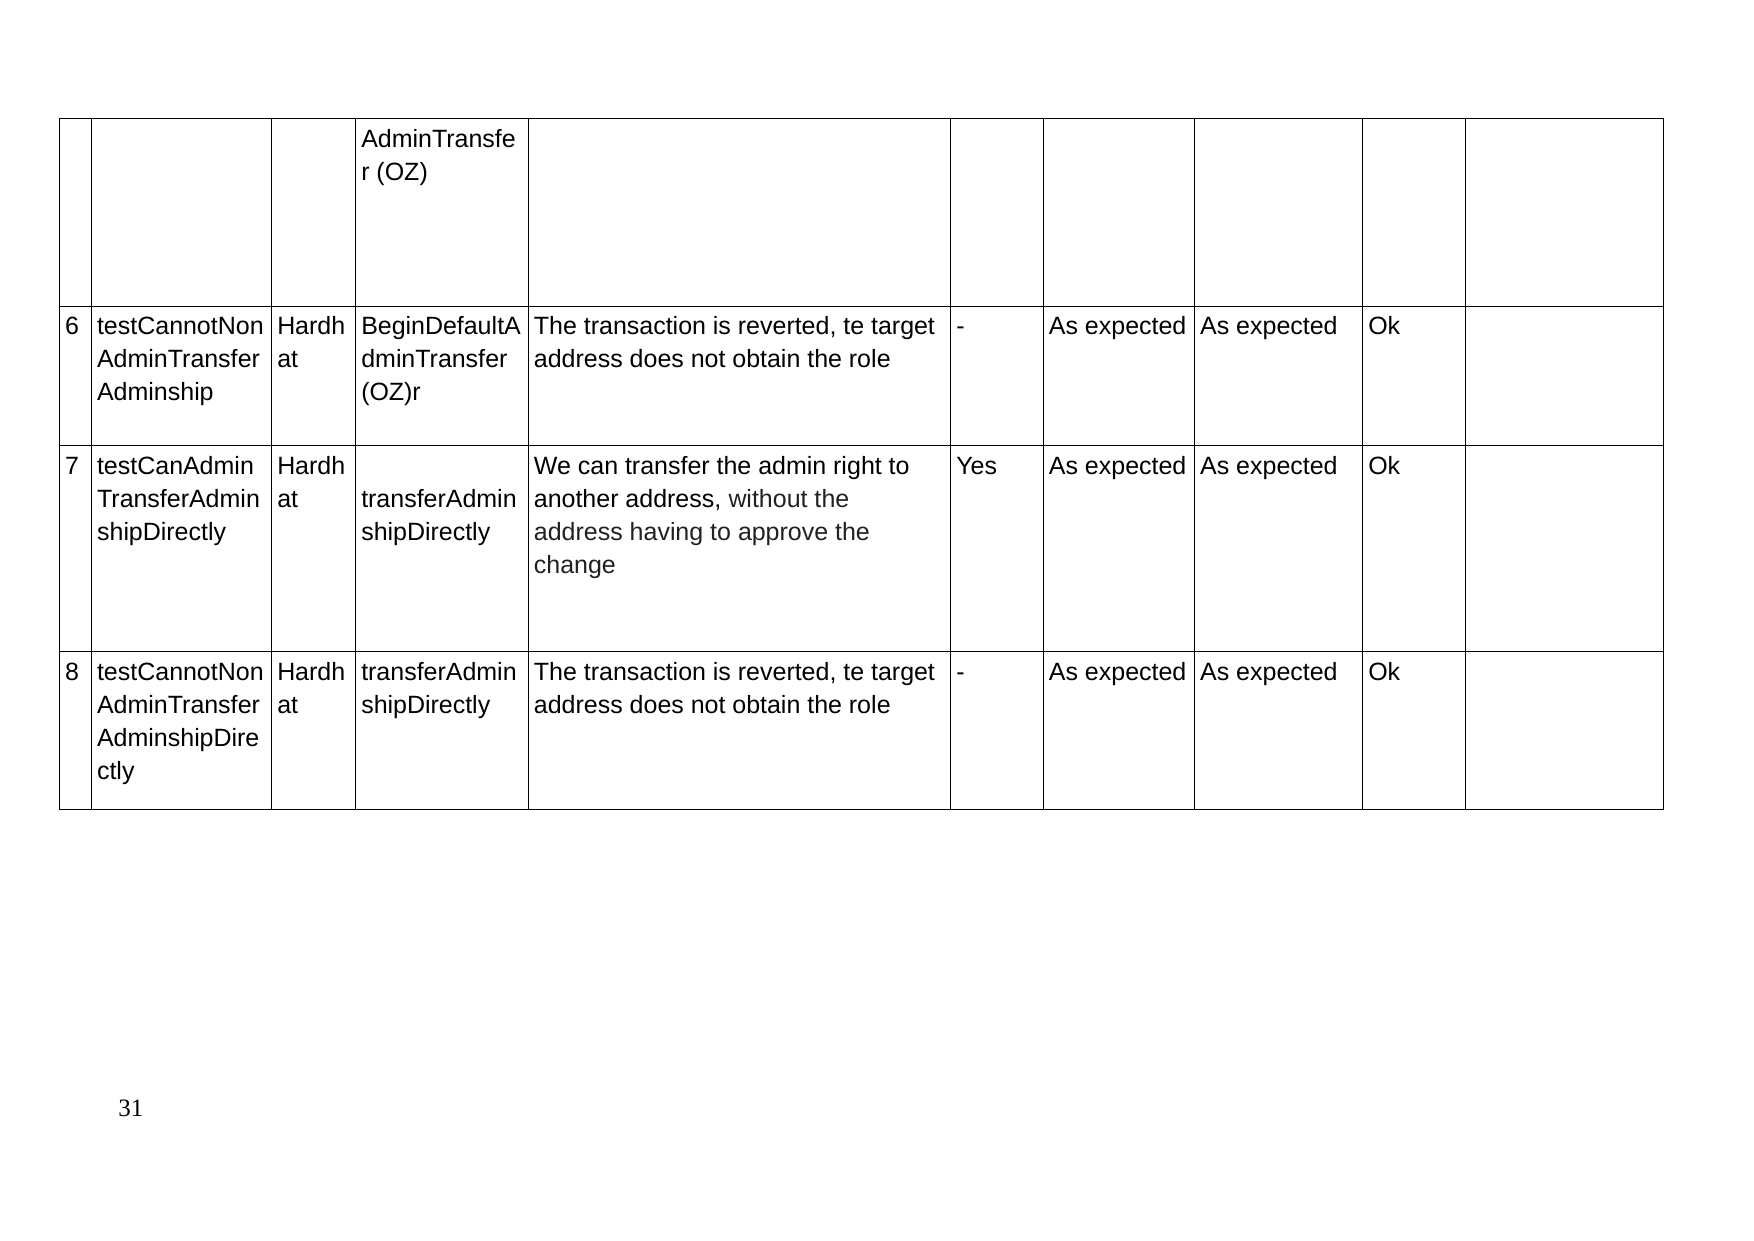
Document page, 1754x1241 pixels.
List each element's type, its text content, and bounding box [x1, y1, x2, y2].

table_cell [529, 119, 950, 306]
table_cell transferAdminshipDirectly [356, 652, 528, 809]
table_cell Ok [1363, 446, 1465, 651]
table_cell - [951, 652, 1043, 809]
table_cell 6 [60, 307, 91, 445]
table_cell Ok [1363, 652, 1465, 809]
table_cell [1466, 652, 1663, 809]
table_cell As expected [1044, 652, 1194, 809]
table_cell [1466, 119, 1663, 306]
table_cell We can transfer the admin right to another address, without the address having to approve the change [529, 446, 950, 651]
table_cell [1195, 119, 1362, 306]
table_cell Hardhat [272, 307, 355, 445]
table_cell As expected [1044, 307, 1194, 445]
table_cell AdminTransfer (OZ) [356, 119, 528, 306]
table_cell Ok [1363, 307, 1465, 445]
table_cell [1466, 307, 1663, 445]
table_cell 7 [60, 446, 91, 651]
table_cell As expected [1195, 307, 1362, 445]
table_cell As expected [1195, 446, 1362, 651]
table_cell - [951, 307, 1043, 445]
table_cell The transaction is reverted, te target address does not obtain the role [529, 307, 950, 445]
table_cell [1466, 446, 1663, 651]
table_cell [951, 119, 1043, 306]
table_cell As expected [1044, 446, 1194, 651]
table_cell testCannotNonAdminTransferAdminship [92, 307, 271, 445]
table_cell The transaction is reverted, te target address does not obtain the role [529, 652, 950, 809]
table_cell 8 [60, 652, 91, 809]
table_cell [92, 119, 271, 306]
table_cell Hardhat [272, 652, 355, 809]
table_cell testCanAdminTransferAdminshipDirectly [92, 446, 271, 651]
table_cell Hardhat [272, 446, 355, 651]
table_cell Yes [951, 446, 1043, 651]
table_cell [1363, 119, 1465, 306]
table_cell [60, 119, 91, 306]
table_cell [1044, 119, 1194, 306]
table_cell testCannotNonAdminTransferAdminshipDirectly [92, 652, 271, 809]
table_cell BeginDefaultAdminTransfer (OZ)r [356, 307, 528, 445]
table_cell [272, 119, 355, 306]
table_cell transferAdminshipDirectly [356, 446, 528, 651]
table_cell As expected [1195, 652, 1362, 809]
